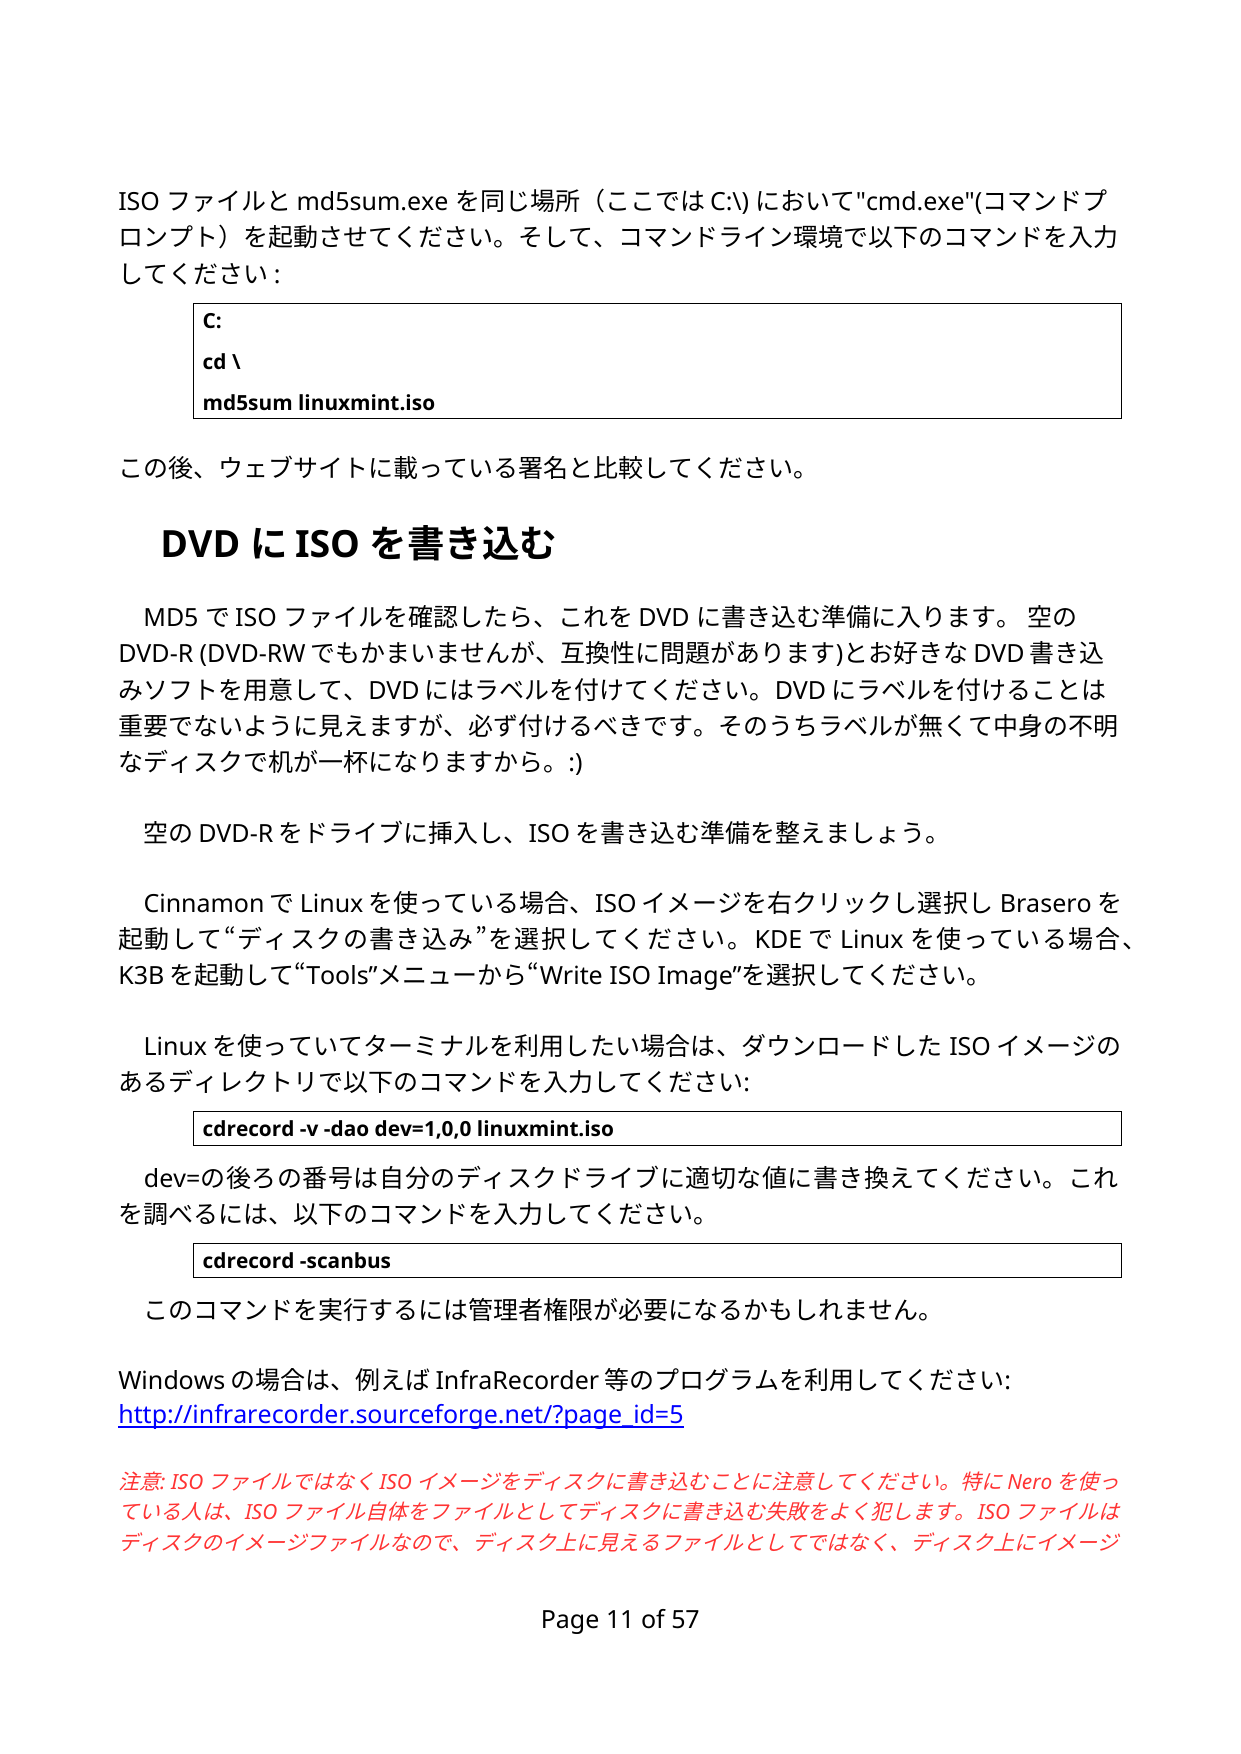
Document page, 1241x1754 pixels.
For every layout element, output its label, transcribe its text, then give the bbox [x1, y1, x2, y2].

text 注意: ISOファイルではなくISOイメージをディスクに書き込むことに注意してください。特にNeroを使っている人は、ISOファイル自体をファイルとしてディスクに書き込む失敗をよく犯します。ISOファイルはディスクのイメージファイルなので、ディスク上に見えるファイルとしてではなく、ディスク上にイメージ [118, 1465, 1122, 1556]
text dev=の後ろの番号は自分のディスクドライブに適切な値に書き換えてください。これを調べるには、以下のコマンドを入力してください。 [118, 1158, 1122, 1231]
text cd \ [194, 344, 1121, 375]
text このコマンドを実行するには管理者権限が必要になるかもしれません。 [118, 1291, 1122, 1327]
text ISO ファイルとmd5sum.exe を同じ場所（ここではC:\) において"cmd.exe"(コマンドプロンプト）を起動させてください。そして、コマンドライン環境で以下のコマンドを入力してください : [118, 182, 1122, 290]
text Linuxを使っていてターミナルを利用したい場合は、ダウンロードしたISOイメージのあるディレクトリで以下のコマンドを入力してください: [118, 1026, 1122, 1099]
text C: [194, 304, 1121, 334]
text Windowsの場合は、例えばInfraRecorder等のプログラムを利用してください: [118, 1361, 1122, 1397]
subtitle DVD にISO を書き込む [118, 514, 1122, 568]
text cdrecord -v -dao dev=1,0,0 linuxmint.iso [194, 1112, 1121, 1145]
text この後、ウェブサイトに載っている署名と比較してください。 [118, 449, 1122, 485]
text cdrecord -scanbus [194, 1244, 1121, 1277]
text md5sum linuxmint.iso [194, 385, 1121, 418]
text http://infrarecorder.sourceforge.net/?page_id=5 [118, 1397, 1122, 1431]
text 空のDVD-Rをドライブに挿入し、ISOを書き込む準備を整えましょう。 [118, 813, 1122, 849]
